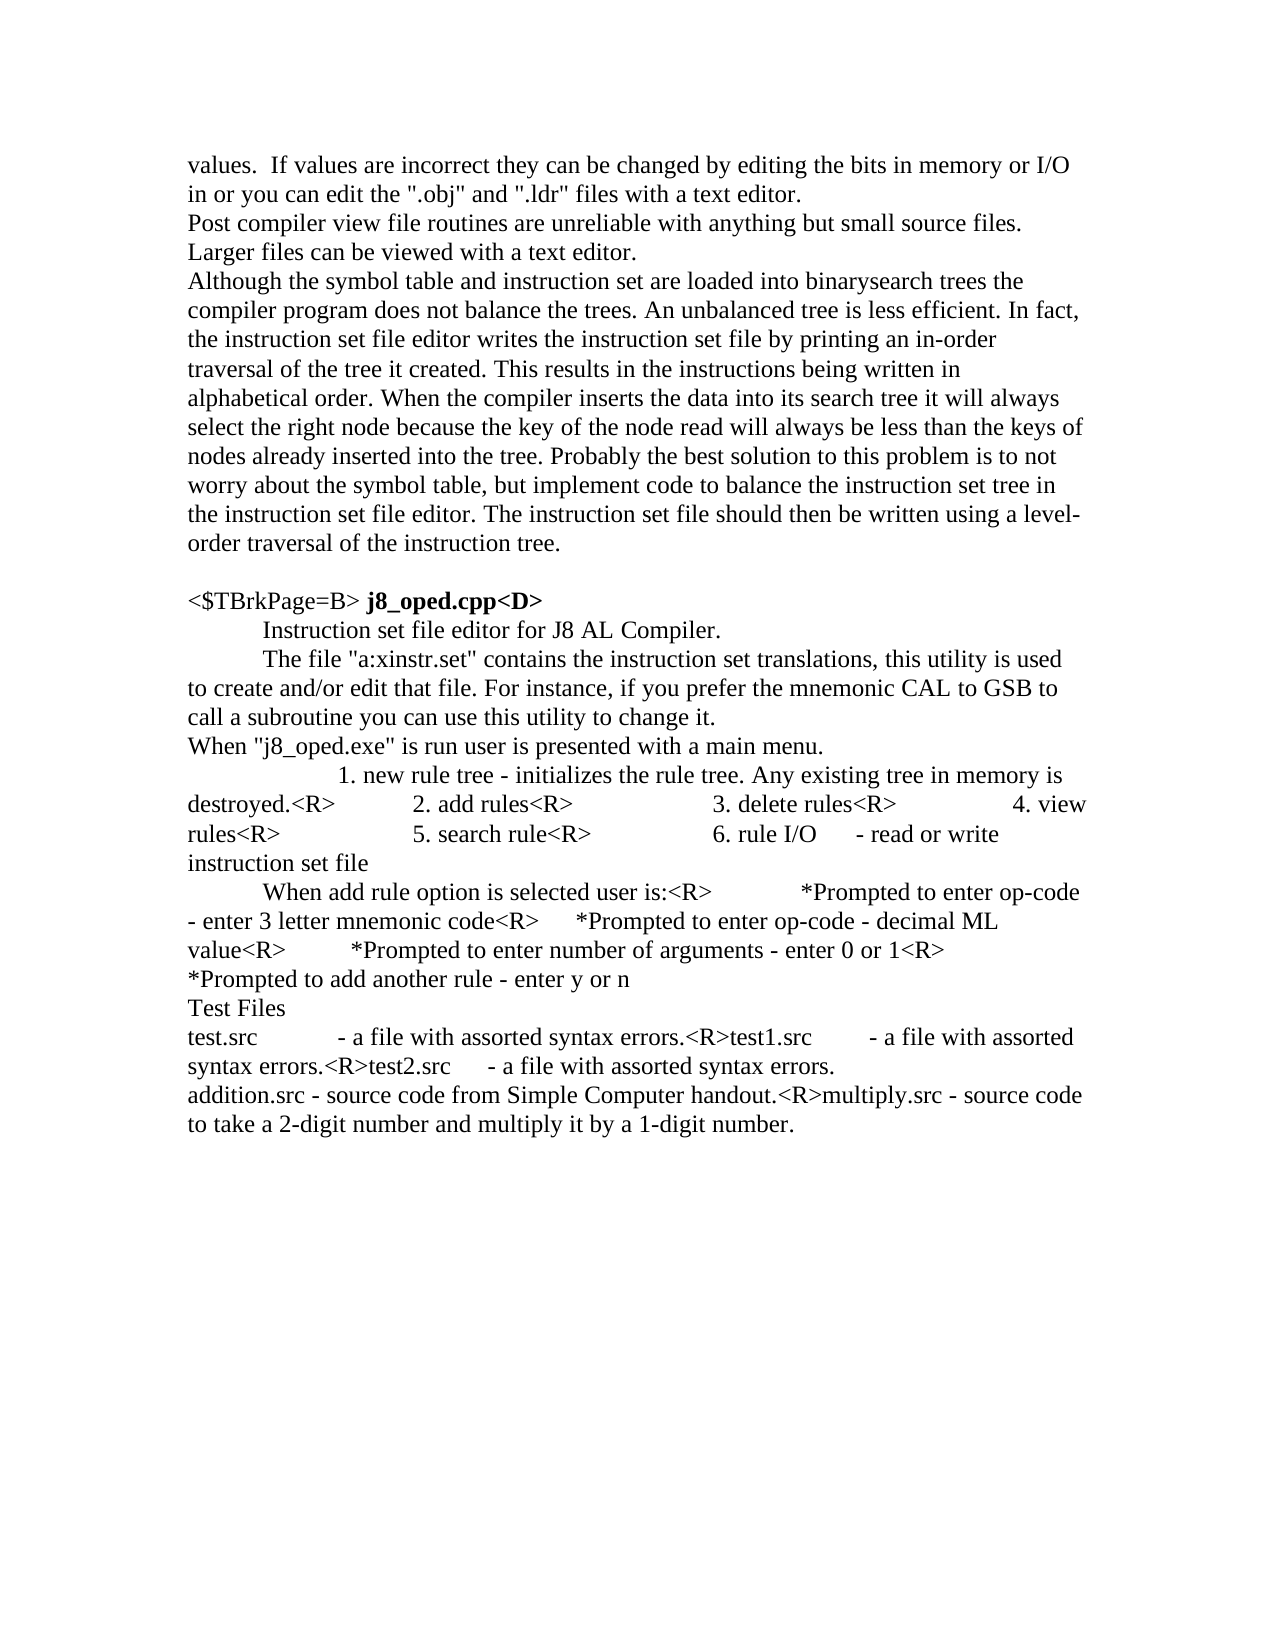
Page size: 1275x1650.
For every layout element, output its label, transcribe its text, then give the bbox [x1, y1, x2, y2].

text Although the symbol table and instruction set are loaded into binarysearch trees the compiler program does not balance the trees. An unbalanced tree is less efficient. In fact, the instruction set file editor writes the instruction set file by printing an in-order traversal of the tree it created. This results in the instructions being written in alphabetical order. When the compiler inserts the data into its search tree it will always select the right node because the key of the node read will always be less than the keys of nodes already inserted into the tree. Probably the best solution to this problem is to not worry about the symbol table, but implement code to balance the instruction set tree in the instruction set file editor. The instruction set file should then be written using a level-order traversal of the instruction tree. [187, 266, 1087, 557]
text Instruction set file editor for J8 AL Compiler. [187, 615, 1087, 644]
text addition.src - source code from Simple Computer handout.<R>multiply.src - source code to take a 2-digit number and multiply it by a 1-digit number. [187, 1080, 1087, 1138]
text Post compiler view file routines are unreliable with anything but small source files. Larger files can be viewed with a text editor. [187, 208, 1087, 266]
text 1. new rule tree - initializes the rule tree. Any existing tree in memory is destroyed.<R> 2. add rules<R> 3. delete rules<R> 4. view rules<R> 5. search rule<R> 6. rule I/O - read or write instruction set file [187, 760, 1087, 877]
text values. If values are incorrect they can be changed by editing the bits in memory or I/O in or you can edit the ".obj" and ".ldr" files with a text editor. [187, 150, 1087, 208]
text The file "a:xinstr.set" contains the instruction set translations, this utility is used to create and/or edit that file. For instance, if you prefer the mnemonic CAL to GSB to call a subroutine you can use this utility to change it. [187, 644, 1087, 731]
text When "j8_oped.exe" is run user is presented with a main menu. [187, 731, 1087, 760]
text test.src - a file with assorted syntax errors.<R>test1.src - a file with assorted syntax errors.<R>test2.src - a file with assorted syntax errors. [187, 1022, 1087, 1080]
text When add rule option is selected user is:<R> *Prompted to enter op-code - enter 3 letter mnemonic code<R> *Prompted to enter op-code - decimal ML value<R> *Prompted to enter number of arguments - enter 0 or 1<R> *Prompted to add another rule - enter y or n [187, 877, 1087, 993]
text Test Files [187, 993, 1087, 1022]
text <$TBrkPage=B> j8_oped.cpp<D> [187, 586, 1087, 615]
